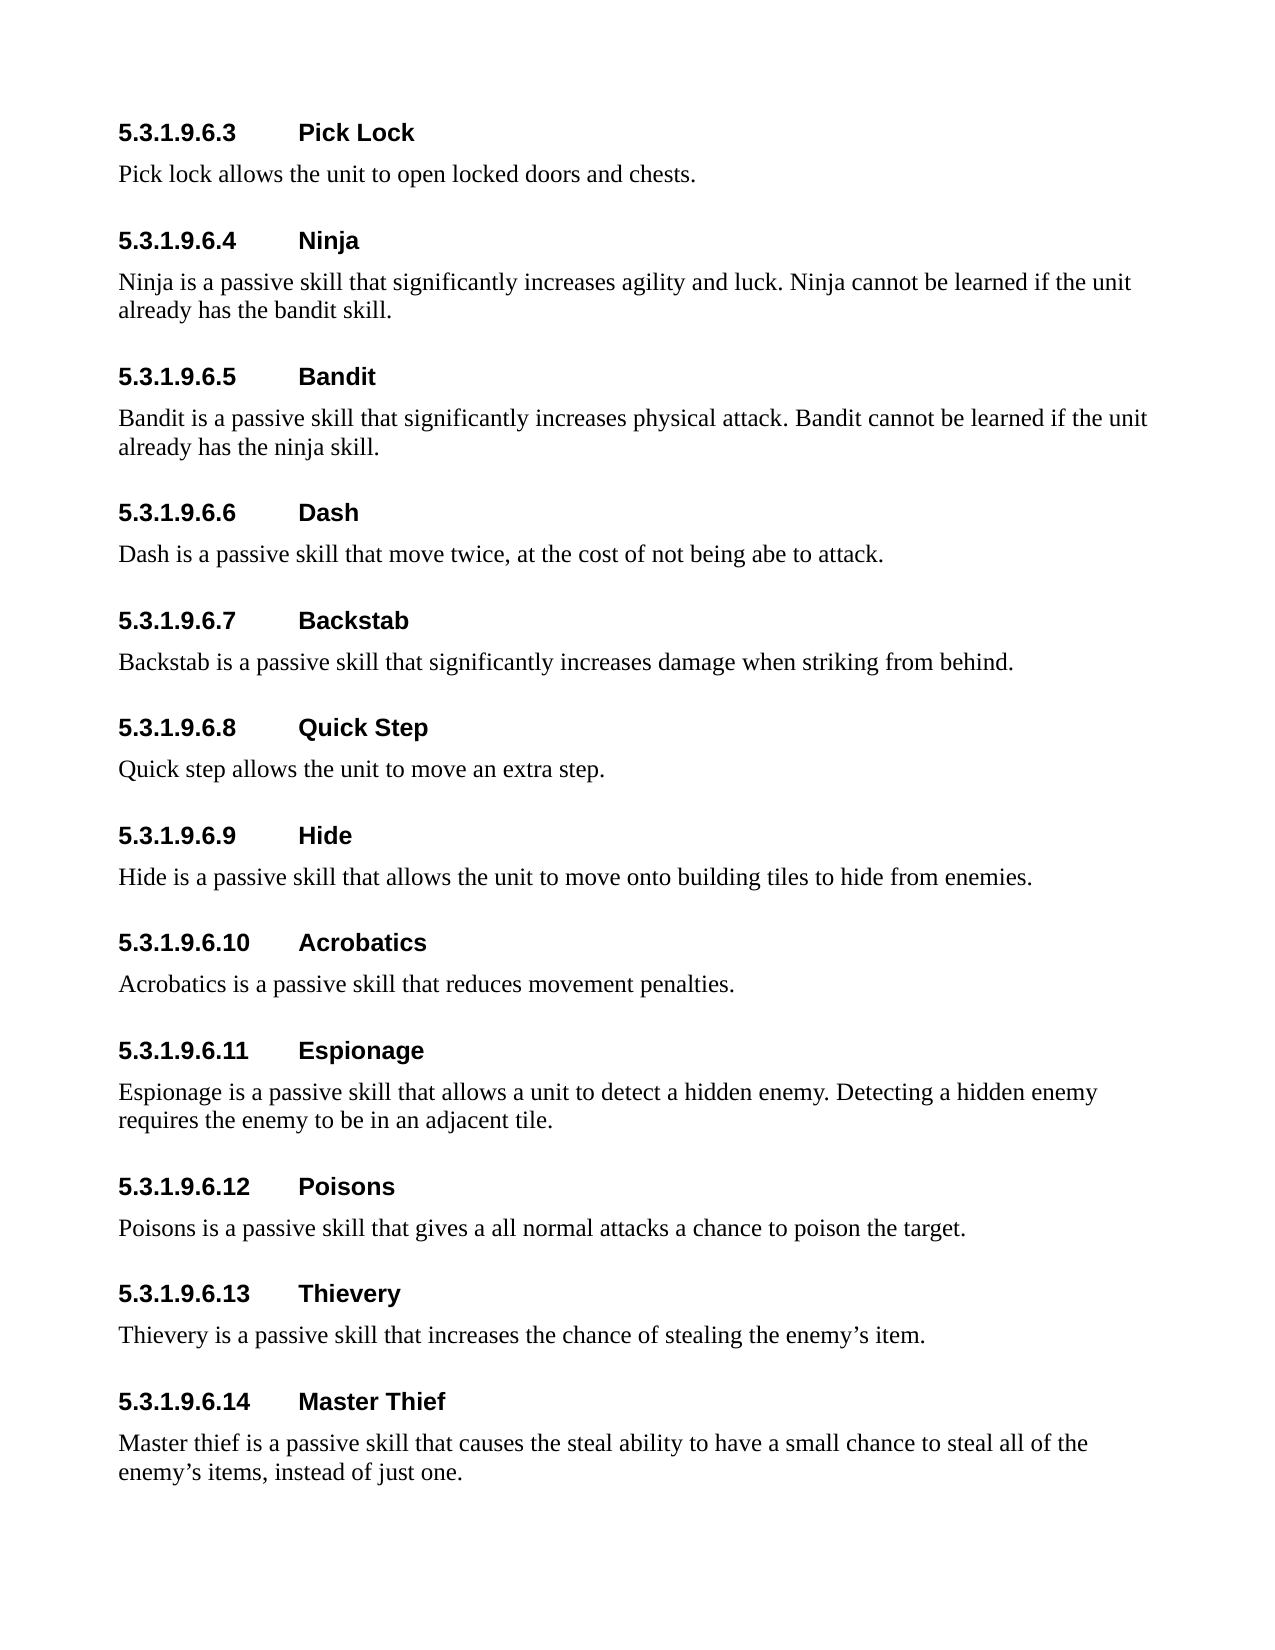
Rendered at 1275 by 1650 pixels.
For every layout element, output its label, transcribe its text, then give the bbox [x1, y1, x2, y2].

text Pick lock allows the unit to open locked doors and chests. [118, 159, 1157, 188]
subtitle Backstab [118, 606, 1157, 634]
subtitle Master Thief [118, 1387, 1157, 1416]
text Bandit is a passive skill that significantly increases physical attack. Bandit cannot be learned if the unit already has the ninja skill. [118, 403, 1157, 461]
text Acrobatics is a passive skill that reduces movement penalties. [118, 969, 1157, 998]
text Espionage is a passive skill that allows a unit to detect a hidden enemy. Detecting a hidden enemy requires the enemy to be in an adjacent tile. [118, 1077, 1157, 1134]
text Quick step allows the unit to move an extra step. [118, 754, 1157, 783]
subtitle Ninja [118, 226, 1157, 254]
subtitle Hide [118, 821, 1157, 849]
text Ninja is a passive skill that significantly increases agility and luck. Ninja cannot be learned if the unit already has the bandit skill. [118, 267, 1157, 324]
subtitle Espionage [118, 1036, 1157, 1064]
subtitle Acrobatics [118, 928, 1157, 957]
subtitle Quick Step [118, 713, 1157, 742]
subtitle Poisons [118, 1172, 1157, 1201]
subtitle Dash [118, 498, 1157, 527]
text Backstab is a passive skill that significantly increases damage when striking from behind. [118, 647, 1157, 676]
text Hide is a passive skill that allows the unit to move onto building tiles to hide from enemies. [118, 862, 1157, 891]
text Dash is a passive skill that move twice, at the cost of not being abe to attack. [118, 539, 1157, 568]
text Poisons is a passive skill that gives a all normal attacks a chance to poison the target. [118, 1213, 1157, 1242]
text Thievery is a passive skill that increases the chance of stealing the enemy’s item. [118, 1321, 1157, 1349]
subtitle Pick Lock [118, 118, 1157, 147]
subtitle Bandit [118, 362, 1157, 391]
subtitle Thievery [118, 1279, 1157, 1308]
text Master thief is a passive skill that causes the steal ability to have a small chance to steal all of the enemy’s items, instead of just one. [118, 1428, 1157, 1486]
